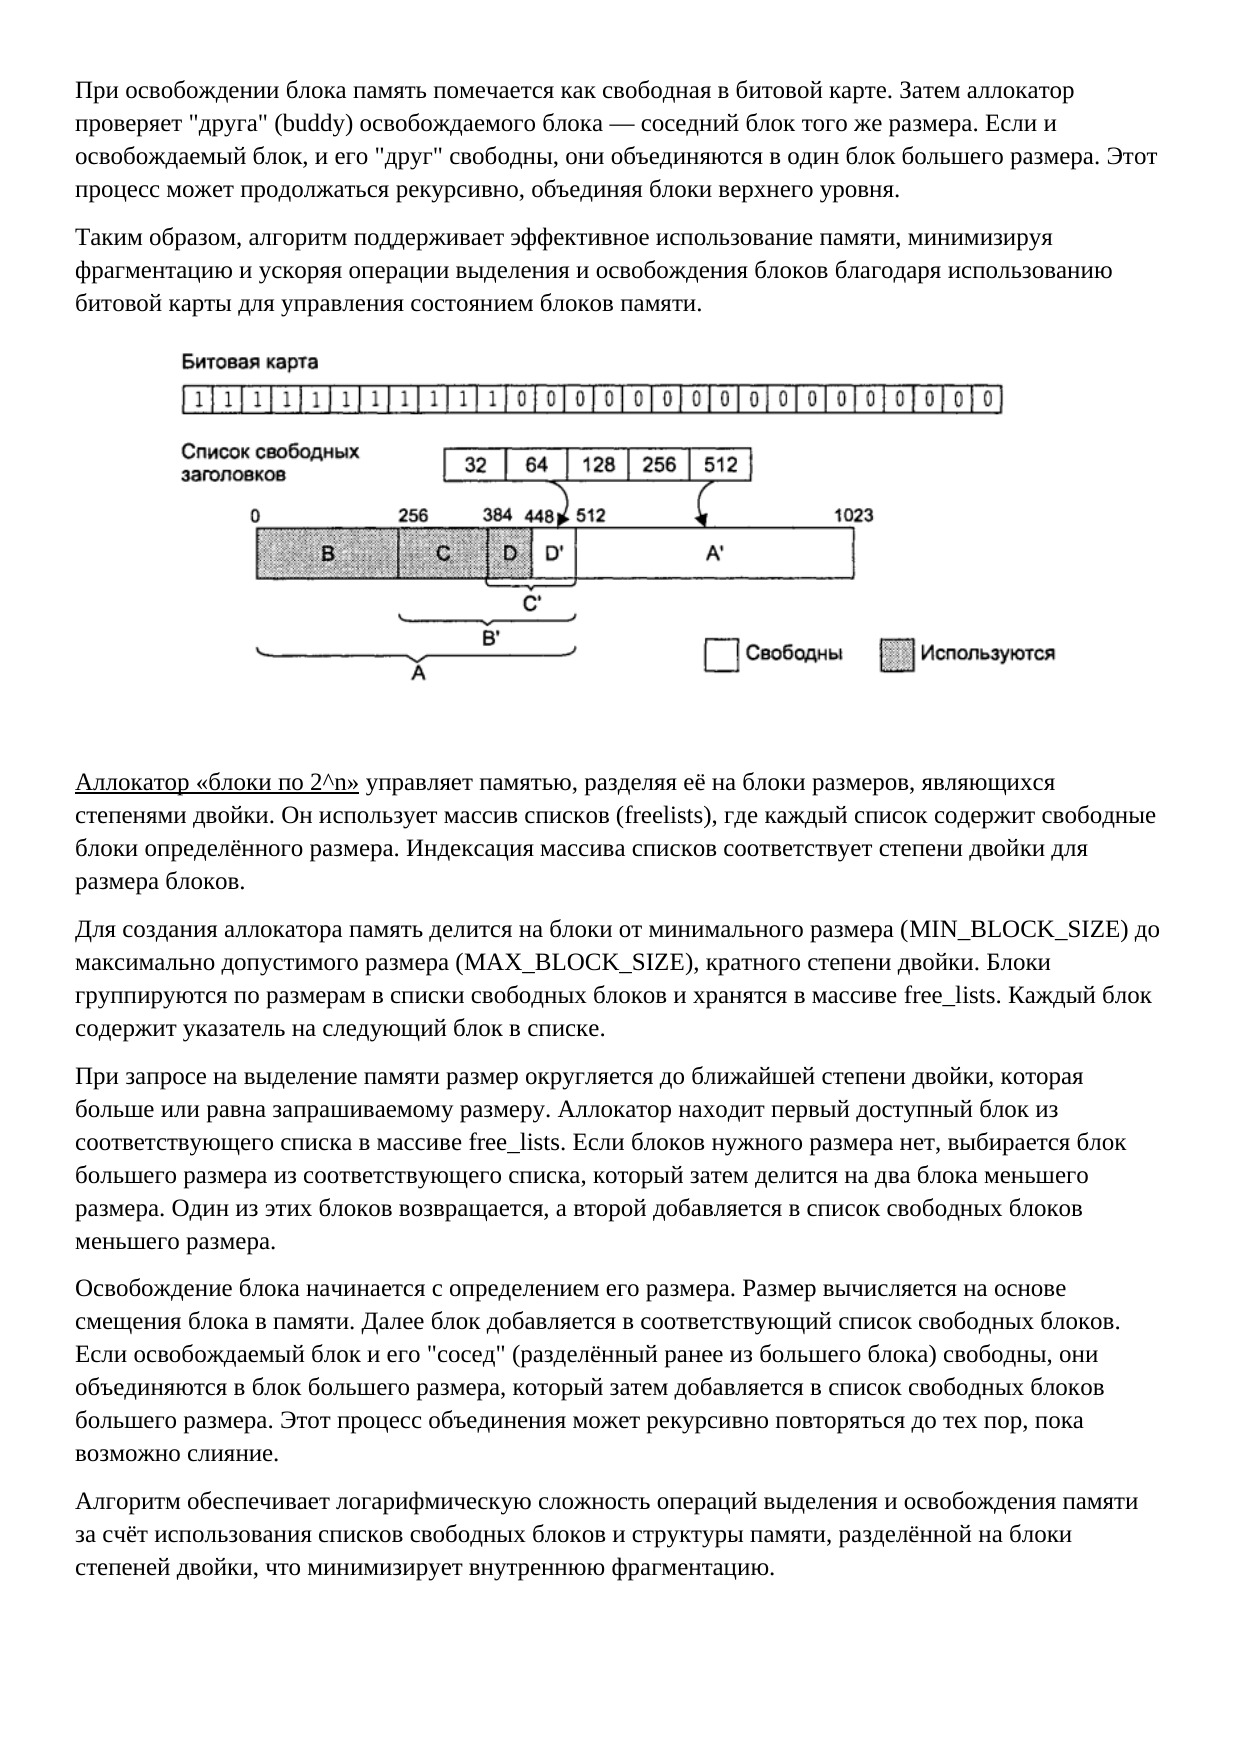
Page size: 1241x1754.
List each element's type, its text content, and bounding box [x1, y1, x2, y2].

picture [92, 335, 1148, 691]
text При запросе на выделение памяти размер округляется до ближайшей степени двойки, которая больше или равна запрашиваемому размеру. Аллокатор находит первый доступный блок из соответствующего списка в массиве free_lists. Если блоков нужного размера нет, выбирается блок большего размера из соответствующего списка, который затем делится на два блока меньшего размера. Один из этих блоков возвращается, а второй добавляется в список свободных блоков меньшего размера. [75, 1061, 1165, 1254]
text Алгоритм обеспечивает логарифмическую сложность операций выделения и освобождения памяти за счёт использования списков свободных блоков и структуры памяти, разделённой на блоки степеней двойки, что минимизирует внутреннюю фрагментацию. [75, 1486, 1165, 1581]
text При освобождении блока память помечается как свободная в битовой карте. Затем аллокатор проверяет "друга" (buddy) освобождаемого блока — соседний блок того же размера. Если и освобождаемый блок, и его "друг" свободны, они объединяются в один блок большего размера. Этот процесс может продолжаться рекурсивно, объединяя блоки верхнего уровня. [75, 75, 1165, 203]
text Таким образом, алгоритм поддерживает эффективное использование памяти, минимизируя фрагментацию и ускоряя операции выделения и освобождения блоков благодаря использованию битовой карты для управления состоянием блоков памяти. [75, 222, 1165, 316]
text Для создания аллокатора память делится на блоки от минимального размера (MIN_BLOCK_SIZE) до максимально допустимого размера (MAX_BLOCK_SIZE), кратного степени двойки. Блоки группируются по размерам в списки свободных блоков и хранятся в массиве free_lists. Каждый блок содержит указатель на следующий блок в списке. [75, 914, 1165, 1042]
text Аллокатор «блоки по 2^n» управляет памятью, разделяя её на блоки размеров, являющихся степенями двойки. Он использует массив списков (freelists), где каждый список содержит свободные блоки определённого размера. Индексация массива списков соответствует степени двойки для размера блоков. [75, 767, 1165, 895]
text Освобождение блока начинается с определением его размера. Размер вычисляется на основе смещения блока в памяти. Далее блок добавляется в соответствующий список свободных блоков. Если освобождаемый блок и его "сосед" (разделённый ранее из большего блока) свободны, они объединяются в блок большего размера, который затем добавляется в список свободных блоков большего размера. Этот процесс объединения может рекурсивно повторяться до тех пор, пока возможно слияние. [75, 1273, 1165, 1467]
